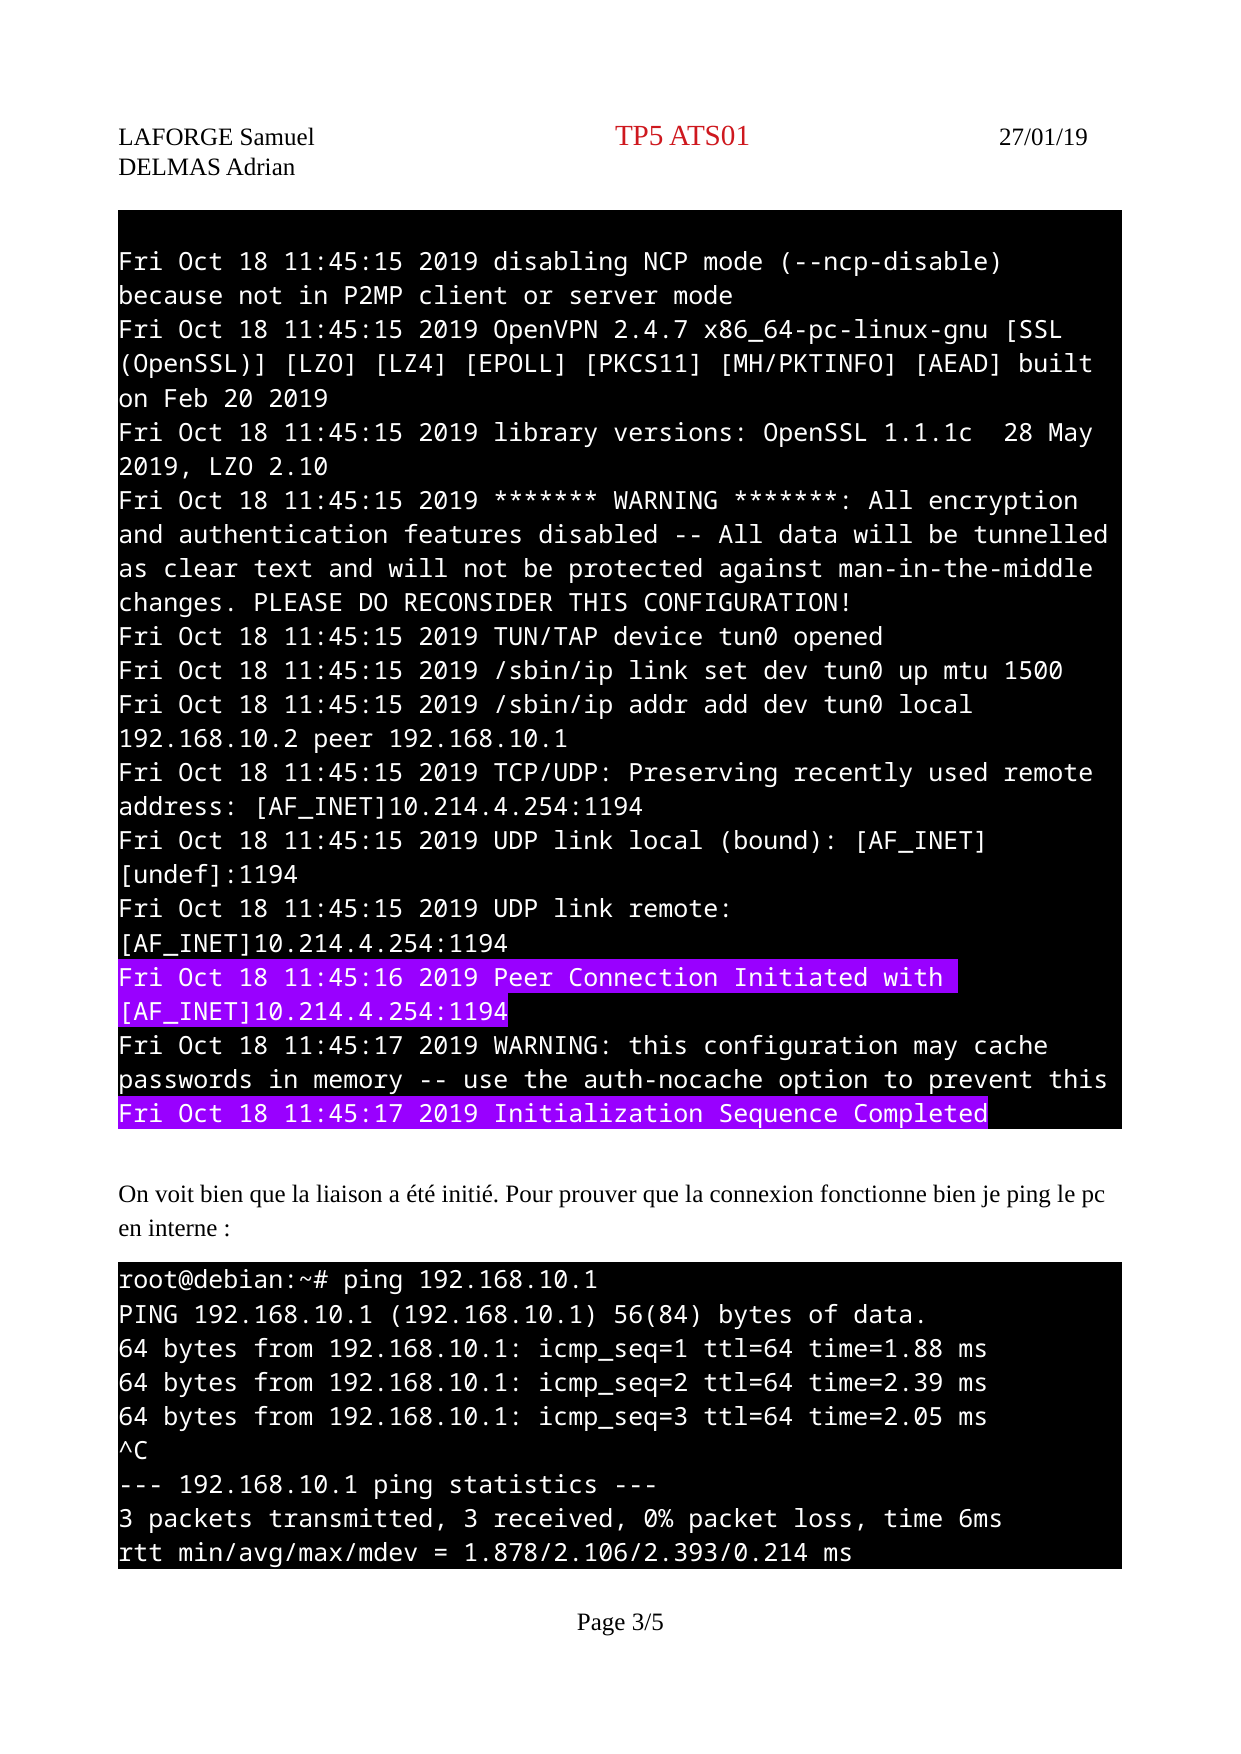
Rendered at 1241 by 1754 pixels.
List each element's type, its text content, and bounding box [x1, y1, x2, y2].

text 64 bytes from 192.168.10.1: icmp_seq=1 ttl=64 time=1.88 ms [118, 1330, 1122, 1364]
text ^C [118, 1432, 1122, 1467]
text Fri Oct 18 11:45:15 2019 ******* WARNING *******: All encryption and authentication features disabled -- All data will be tunnelled as clear text and will not be protected against man-in-the-middle changes. PLEASE DO RECONSIDER THIS CONFIGURATION! [118, 482, 1122, 619]
text Fri Oct 18 11:45:15 2019 TCP/UDP: Preserving recently used remote address: [AF_INET]10.214.4.254:1194 [118, 755, 1122, 823]
text Fri Oct 18 11:45:15 2019 /sbin/ip link set dev tun0 up mtu 1500 [118, 653, 1122, 687]
text PING 192.168.10.1 (192.168.10.1) 56(84) bytes of data. [118, 1296, 1122, 1330]
text Fri Oct 18 11:45:15 2019 OpenVPN 2.4.7 x86_64-pc-linux-gnu [SSL (OpenSSL)] [LZO] [LZ4] [EPOLL] [PKCS11] [MH/PKTINFO] [AEAD] built on Feb 20 2019 [118, 312, 1122, 414]
text Fri Oct 18 11:45:15 2019 UDP link local (bound): [AF_INET][undef]:1194 [118, 823, 1122, 891]
text root@debian:~# ping 192.168.10.1 [118, 1262, 1122, 1296]
text Fri Oct 18 11:45:15 2019 /sbin/ip addr add dev tun0 local 192.168.10.2 peer 192.168.10.1 [118, 687, 1122, 755]
text Fri Oct 18 11:45:16 2019 Peer Connection Initiated with [AF_INET]10.214.4.254:1194 [118, 959, 1122, 1027]
text Fri Oct 18 11:45:17 2019 Initialization Sequence Completed [118, 1096, 1122, 1129]
text 3 packets transmitted, 3 received, 0% packet loss, time 6ms [118, 1501, 1122, 1535]
text Fri Oct 18 11:45:15 2019 UDP link remote: [AF_INET]10.214.4.254:1194 [118, 891, 1122, 959]
text 64 bytes from 192.168.10.1: icmp_seq=3 ttl=64 time=2.05 ms [118, 1398, 1122, 1432]
text Fri Oct 18 11:45:15 2019 disabling NCP mode (--ncp-disable) because not in P2MP client or server mode [118, 244, 1122, 312]
text rtt min/avg/max/mdev = 1.878/2.106/2.393/0.214 ms [118, 1535, 1122, 1569]
text On voit bien que la liaison a été initié. Pour prouver que la connexion fonctionne bien je ping le pc en interne : [118, 1179, 1122, 1242]
text Fri Oct 18 11:45:17 2019 WARNING: this configuration may cache passwords in memory -- use the auth-nocache option to prevent this [118, 1027, 1122, 1096]
text 64 bytes from 192.168.10.1: icmp_seq=2 ttl=64 time=2.39 ms [118, 1364, 1122, 1398]
text Fri Oct 18 11:45:15 2019 library versions: OpenSSL 1.1.1c 28 May 2019, LZO 2.10 [118, 414, 1122, 482]
text --- 192.168.10.1 ping statistics --- [118, 1467, 1122, 1501]
text Fri Oct 18 11:45:15 2019 TUN/TAP device tun0 opened [118, 619, 1122, 653]
